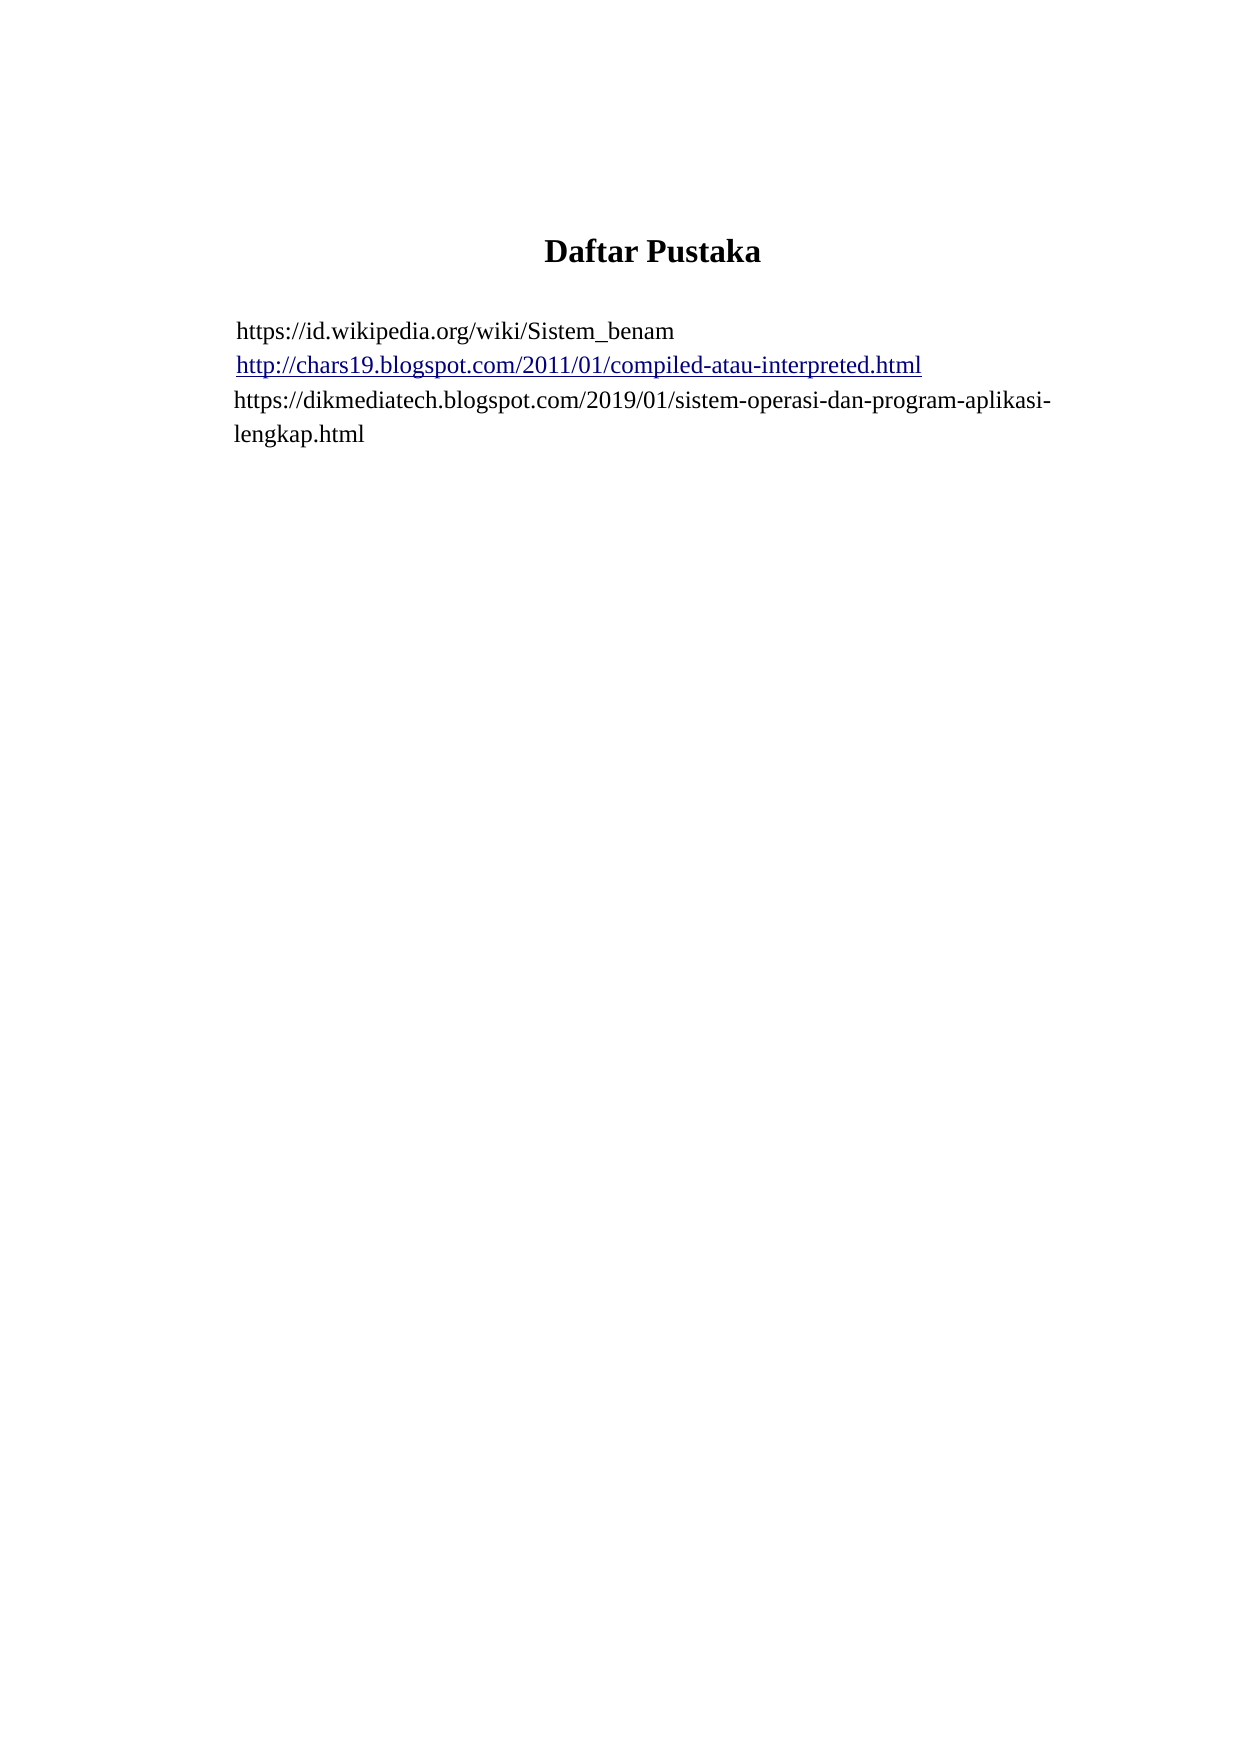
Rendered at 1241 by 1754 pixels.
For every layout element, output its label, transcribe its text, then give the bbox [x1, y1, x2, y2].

text https://id.wikipedia.org/wiki/Sistem_benam [236, 316, 1093, 345]
text http://chars19.blogspot.com/2011/01/compiled-atau-interpreted.html [177, 351, 1093, 379]
subtitle Daftar Pustaka [177, 231, 1093, 269]
text https://dikmediatech.blogspot.com/2019/01/sistem-operasi-dan-program-aplikasi-lengkap.html [233, 385, 1093, 448]
